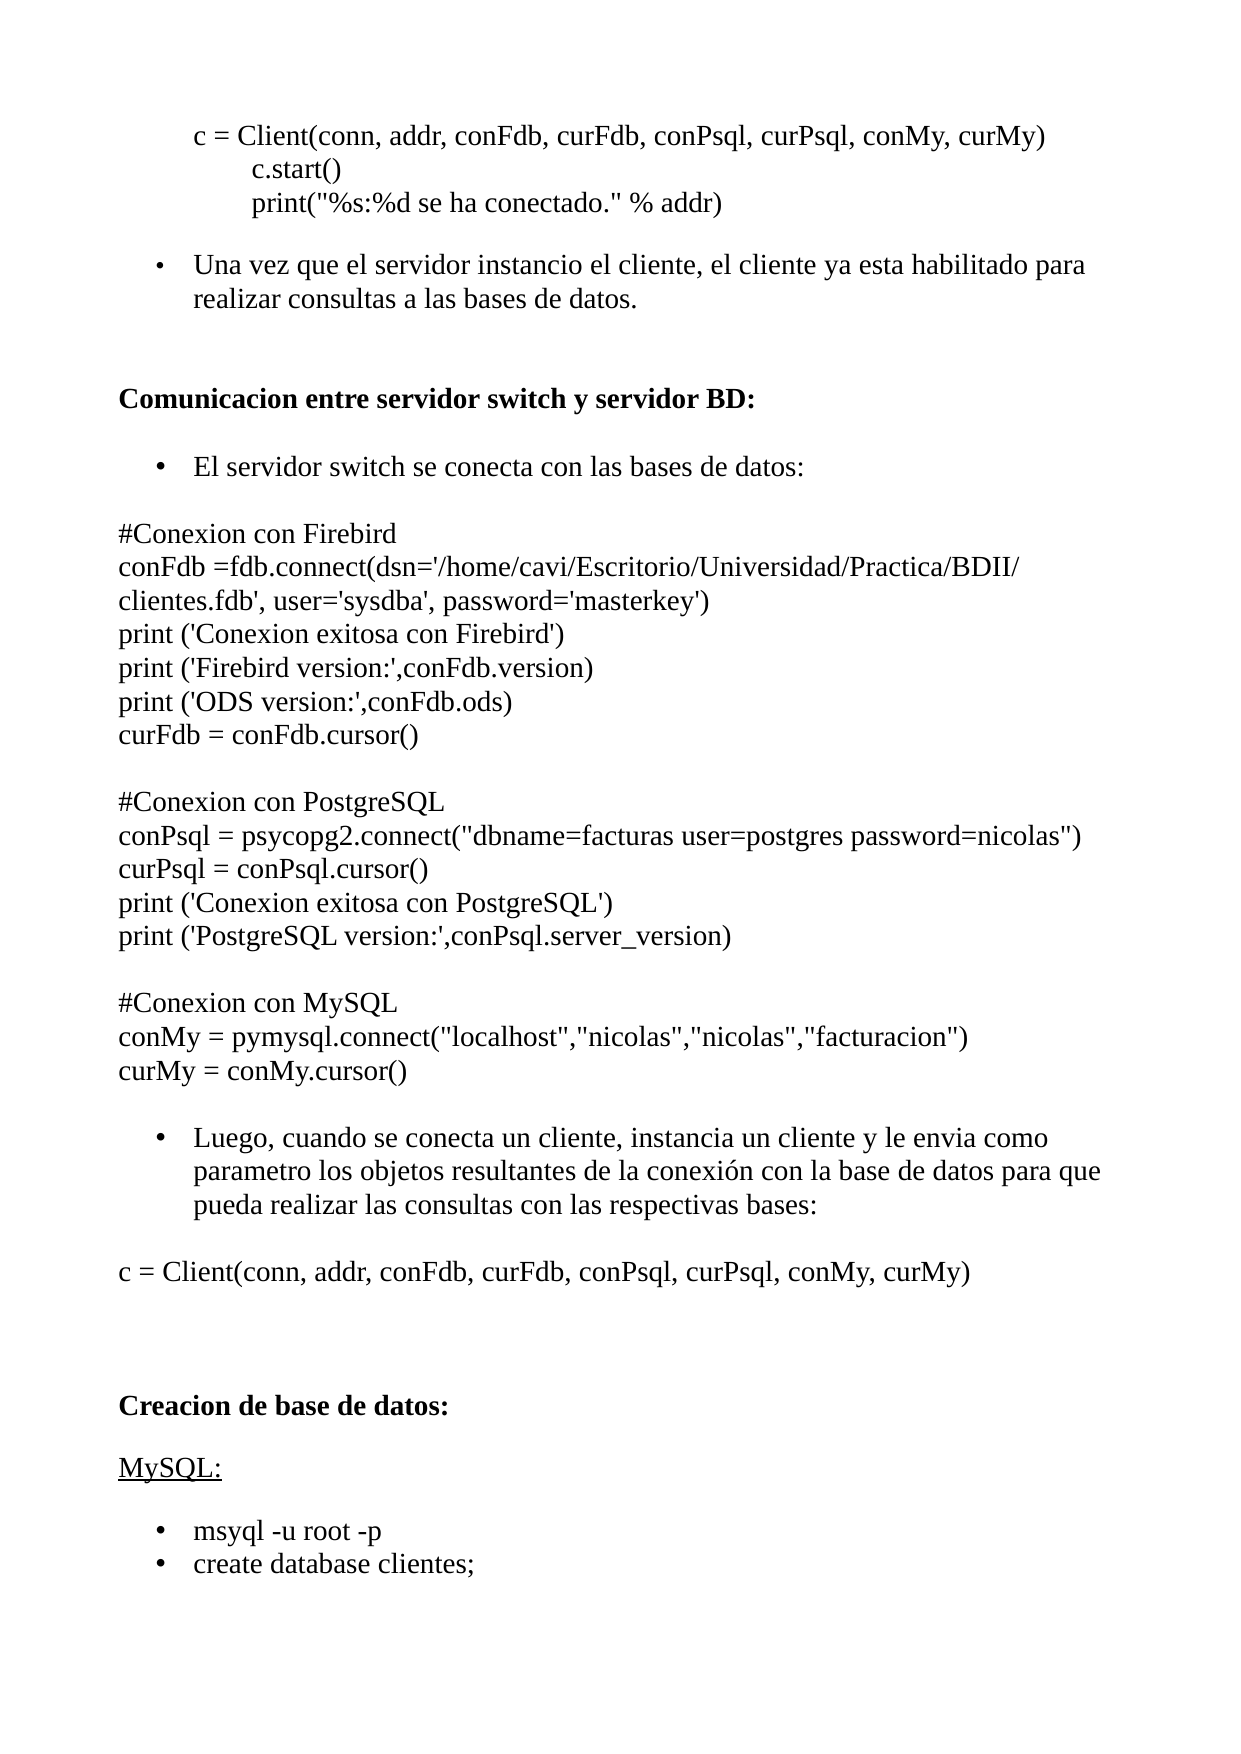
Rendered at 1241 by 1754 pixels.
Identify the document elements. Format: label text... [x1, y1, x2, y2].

text print ('Conexion exitosa con Firebird') [118, 617, 1122, 650]
text print ('PostgreSQL version:',conPsql.server_version) [118, 918, 1122, 952]
list create database clientes; [156, 1546, 1122, 1580]
list El servidor switch se conecta con las bases de datos: [156, 449, 1122, 482]
list c.start() [156, 152, 1122, 185]
text print ('ODS version:',conFdb.ods) [118, 684, 1122, 717]
text curMy = conMy.cursor() [118, 1053, 1122, 1086]
text curPsql = conPsql.cursor() [118, 851, 1122, 885]
list Una vez que el servidor instancio el cliente, el cliente ya esta habilitado para realizar consultas a las bases de datos. [156, 247, 1122, 314]
list Luego, cuando se conecta un cliente, instancia un cliente y le envia como parametro los objetos resultantes de la conexión con la base de datos para que pueda realizar las consultas con las respectivas bases: [156, 1120, 1122, 1220]
text MySQL: [118, 1450, 1122, 1484]
text c = Client(conn, addr, conFdb, curFdb, conPsql, curPsql, conMy, curMy) [118, 1254, 1122, 1287]
text Creacion de base de datos: [118, 1388, 1122, 1422]
text conMy = pymysql.connect("localhost","nicolas","nicolas","facturacion") [118, 1019, 1122, 1053]
text print ('Firebird version:',conFdb.version) [118, 650, 1122, 684]
text print ('Conexion exitosa con PostgreSQL') [118, 885, 1122, 918]
text #Conexion con MySQL [118, 986, 1122, 1019]
text #Conexion con PostgreSQL [118, 784, 1122, 818]
list print("%s:%d se ha conectado." % addr) [156, 185, 1122, 219]
text curFdb = conFdb.cursor() [118, 717, 1122, 751]
list c = Client(conn, addr, conFdb, curFdb, conPsql, curPsql, conMy, curMy) [156, 118, 1122, 152]
text Comunicacion entre servidor switch y servidor BD: [118, 382, 1122, 415]
text conFdb =fdb.connect(dsn='/home/cavi/Escritorio/Universidad/Practica/BDII/clientes.fdb', user='sysdba', password='masterkey') [118, 549, 1122, 617]
list msyql -u root -p [156, 1513, 1122, 1546]
text conPsql = psycopg2.connect("dbname=facturas user=postgres password=nicolas") [118, 818, 1122, 851]
text #Conexion con Firebird [118, 516, 1122, 549]
